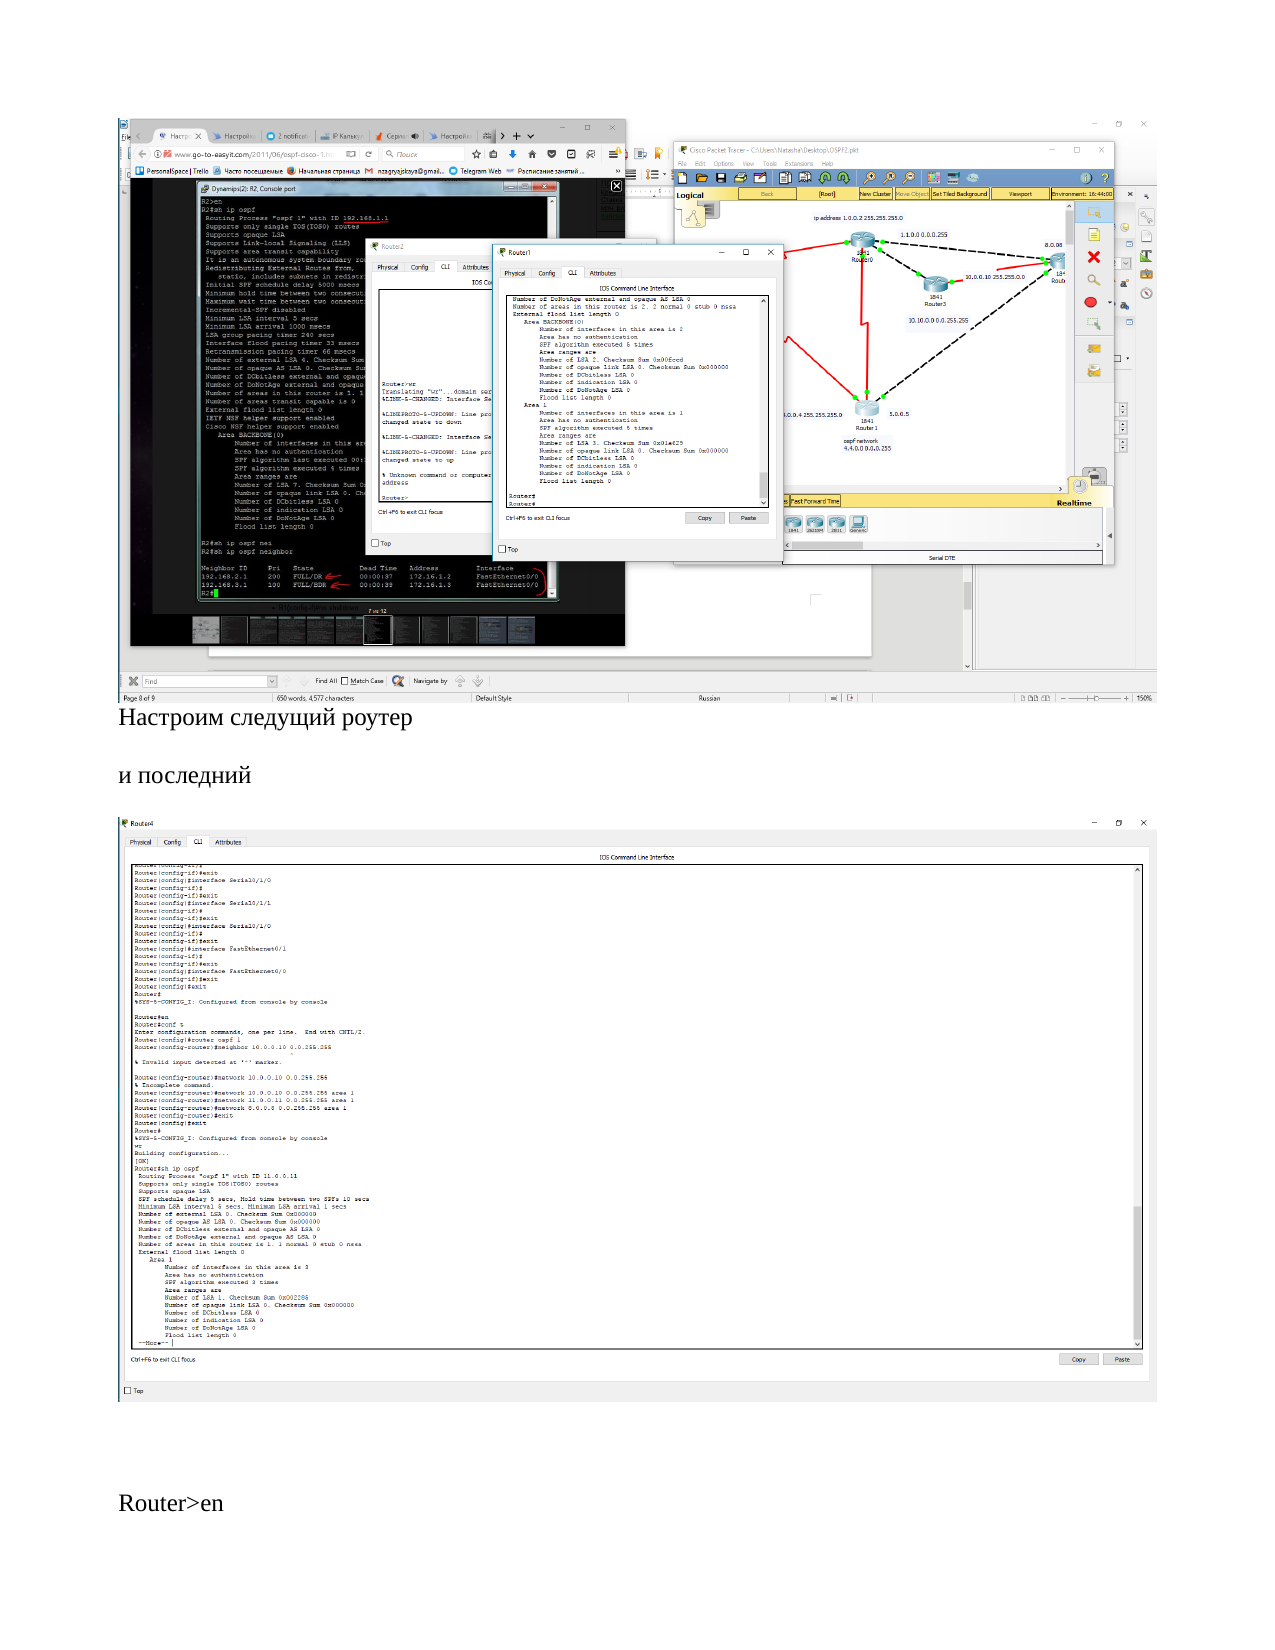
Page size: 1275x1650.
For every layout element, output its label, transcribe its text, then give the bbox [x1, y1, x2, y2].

text Настроим следущий роутер и последний [118, 703, 1157, 789]
picture [118, 817, 1157, 1402]
text Router>en [118, 1488, 1157, 1517]
picture [118, 118, 1157, 703]
